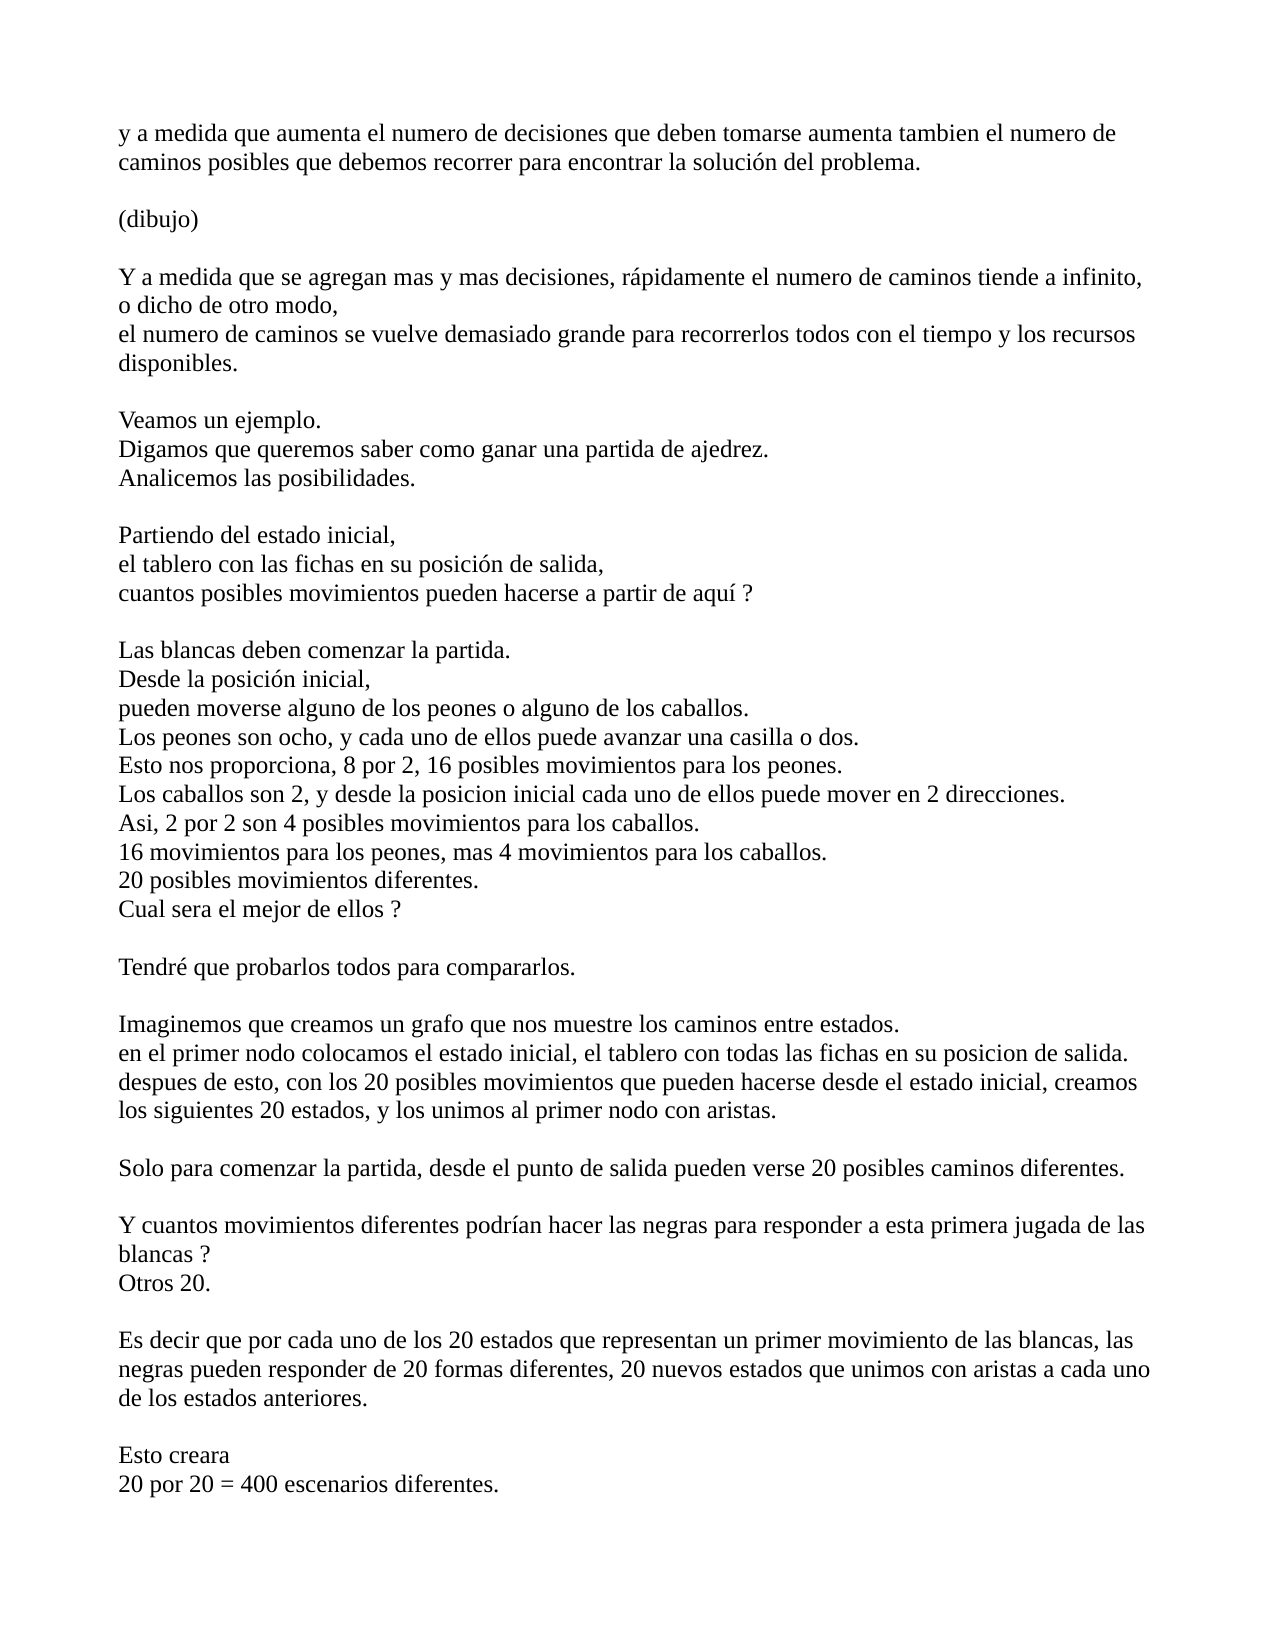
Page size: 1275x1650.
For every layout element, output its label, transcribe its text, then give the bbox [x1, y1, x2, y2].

text Imaginemos que creamos un grafo que nos muestre los caminos entre estados. [118, 1009, 1157, 1038]
text (dibujo) [118, 204, 1157, 233]
text Es decir que por cada uno de los 20 estados que representan un primer movimiento de las blancas, las negras pueden responder de 20 formas diferentes, 20 nuevos estados que unimos con aristas a cada uno de los estados anteriores. [118, 1326, 1157, 1412]
text o dicho de otro modo, [118, 291, 1157, 319]
text pueden moverse alguno de los peones o alguno de los caballos. [118, 693, 1157, 722]
text 20 posibles movimientos diferentes. [118, 866, 1157, 894]
text Partiendo del estado inicial, [118, 521, 1157, 549]
text Cual sera el mejor de ellos ? [118, 894, 1157, 923]
text Y cuantos movimientos diferentes podrían hacer las negras para responder a esta primera jugada de las blancas ? [118, 1211, 1157, 1268]
text Solo para comenzar la partida, desde el punto de salida pueden verse 20 posibles caminos diferentes. [118, 1153, 1157, 1182]
text Asi, 2 por 2 son 4 posibles movimientos para los caballos. [118, 808, 1157, 837]
text Y a medida que se agregan mas y mas decisiones, rápidamente el numero de caminos tiende a infinito, [118, 262, 1157, 291]
text Desde la posición inicial, [118, 664, 1157, 693]
text y a medida que aumenta el numero de decisiones que deben tomarse aumenta tambien el numero de caminos posibles que debemos recorrer para encontrar la solución del problema. [118, 118, 1157, 176]
text Los peones son ocho, y cada uno de ellos puede avanzar una casilla o dos. [118, 722, 1157, 751]
text Las blancas deben comenzar la partida. [118, 636, 1157, 664]
text Esto nos proporciona, 8 por 2, 16 posibles movimientos para los peones. [118, 751, 1157, 779]
text el tablero con las fichas en su posición de salida, [118, 549, 1157, 578]
text Analicemos las posibilidades. [118, 463, 1157, 492]
text Veamos un ejemplo. [118, 406, 1157, 434]
text Los caballos son 2, y desde la posicion inicial cada uno de ellos puede mover en 2 direcciones. [118, 779, 1157, 808]
text Tendré que probarlos todos para compararlos. [118, 952, 1157, 981]
text 20 por 20 = 400 escenarios diferentes. [118, 1469, 1157, 1498]
text despues de esto, con los 20 posibles movimientos que pueden hacerse desde el estado inicial, creamos los siguientes 20 estados, y los unimos al primer nodo con aristas. [118, 1067, 1157, 1124]
text Esto creara [118, 1441, 1157, 1469]
text Otros 20. [118, 1268, 1157, 1297]
text 16 movimientos para los peones, mas 4 movimientos para los caballos. [118, 837, 1157, 866]
text Digamos que queremos saber como ganar una partida de ajedrez. [118, 434, 1157, 463]
text el numero de caminos se vuelve demasiado grande para recorrerlos todos con el tiempo y los recursos disponibles. [118, 319, 1157, 377]
text cuantos posibles movimientos pueden hacerse a partir de aquí ? [118, 578, 1157, 607]
text en el primer nodo colocamos el estado inicial, el tablero con todas las fichas en su posicion de salida. [118, 1038, 1157, 1067]
